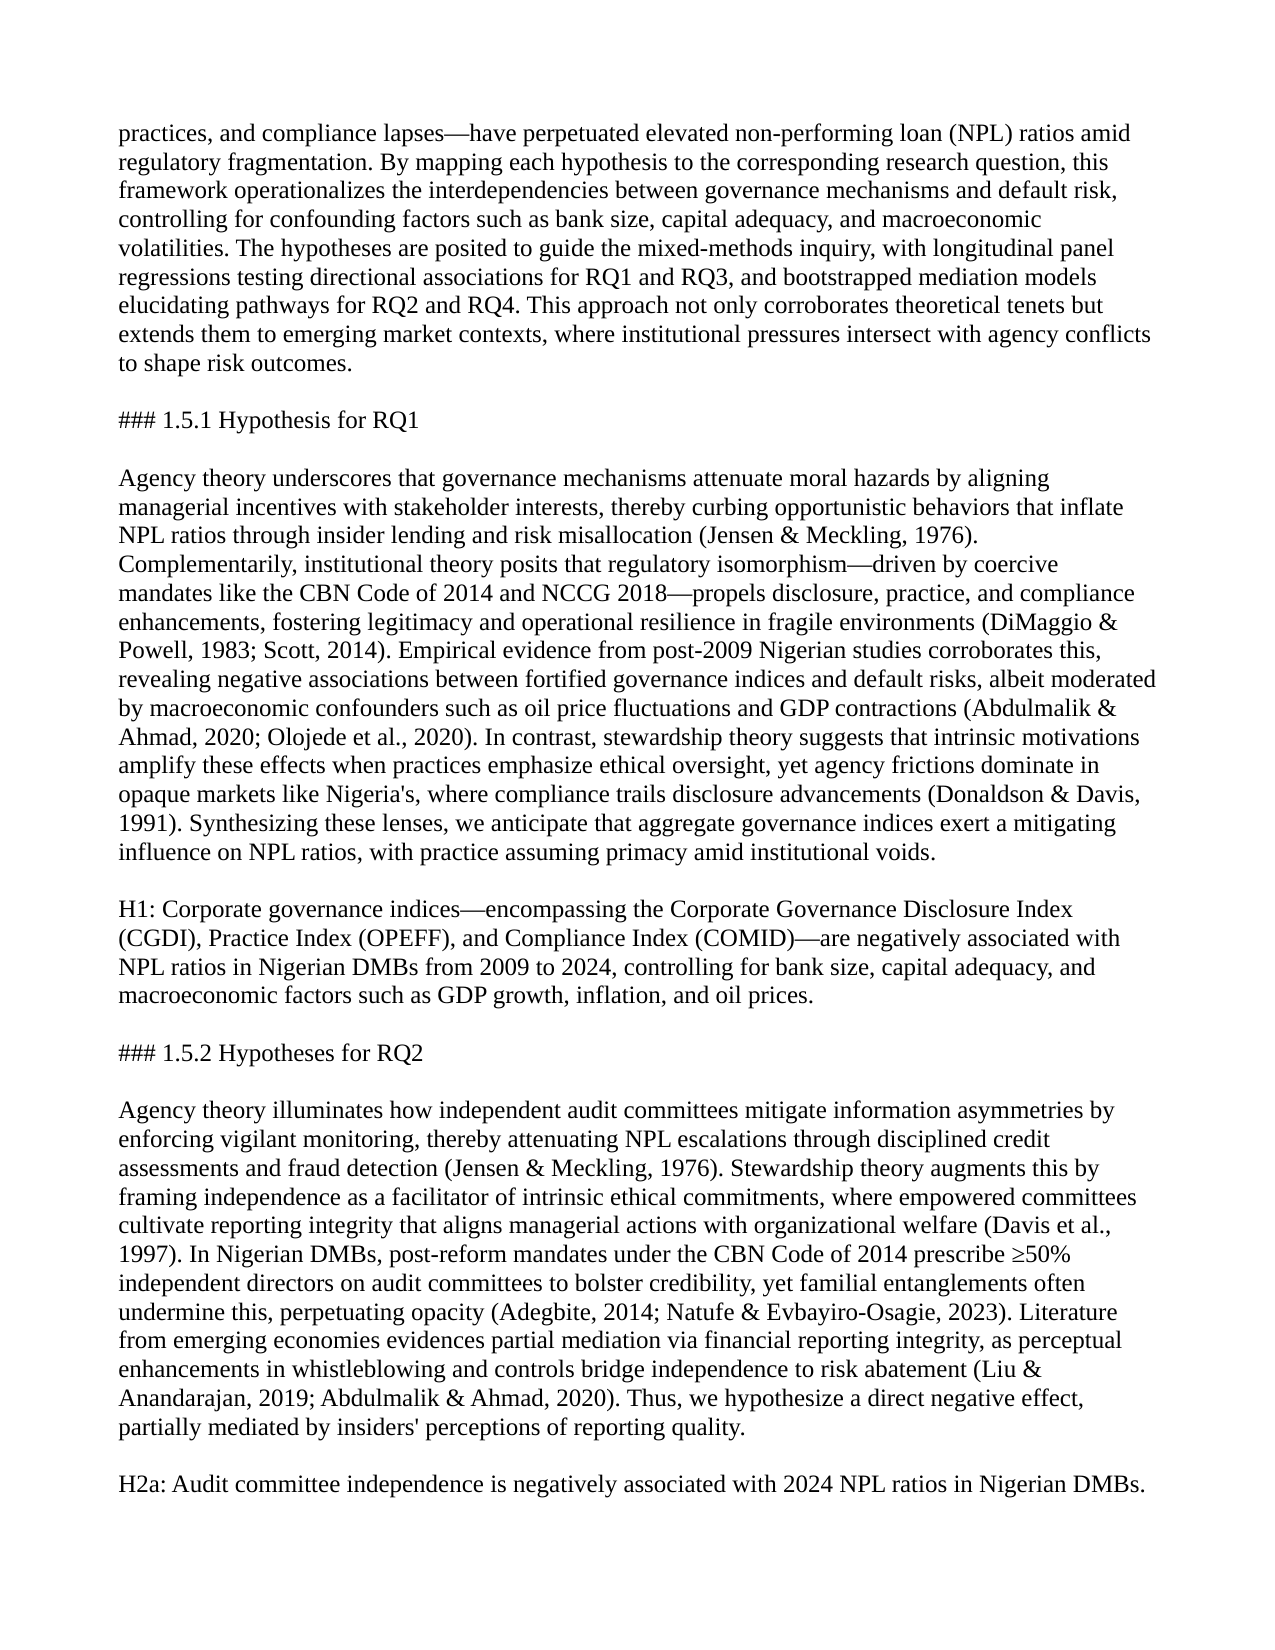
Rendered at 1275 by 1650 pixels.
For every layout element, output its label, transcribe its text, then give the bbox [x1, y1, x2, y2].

text practices, and compliance lapses—have perpetuated elevated non-performing loan (NPL) ratios amid regulatory fragmentation. By mapping each hypothesis to the corresponding research question, this framework operationalizes the interdependencies between governance mechanisms and default risk, controlling for confounding factors such as bank size, capital adequacy, and macroeconomic volatilities. The hypotheses are posited to guide the mixed-methods inquiry, with longitudinal panel regressions testing directional associations for RQ1 and RQ3, and bootstrapped mediation models elucidating pathways for RQ2 and RQ4. This approach not only corroborates theoretical tenets but extends them to emerging market contexts, where institutional pressures intersect with agency conflicts to shape risk outcomes. [118, 118, 1157, 377]
text Agency theory underscores that governance mechanisms attenuate moral hazards by aligning managerial incentives with stakeholder interests, thereby curbing opportunistic behaviors that inflate NPL ratios through insider lending and risk misallocation (Jensen & Meckling, 1976). Complementarily, institutional theory posits that regulatory isomorphism—driven by coercive mandates like the CBN Code of 2014 and NCCG 2018—propels disclosure, practice, and compliance enhancements, fostering legitimacy and operational resilience in fragile environments (DiMaggio & Powell, 1983; Scott, 2014). Empirical evidence from post-2009 Nigerian studies corroborates this, revealing negative associations between fortified governance indices and default risks, albeit moderated by macroeconomic confounders such as oil price fluctuations and GDP contractions (Abdulmalik & Ahmad, 2020; Olojede et al., 2020). In contrast, stewardship theory suggests that intrinsic motivations amplify these effects when practices emphasize ethical oversight, yet agency frictions dominate in opaque markets like Nigeria's, where compliance trails disclosure advancements (Donaldson & Davis, 1991). Synthesizing these lenses, we anticipate that aggregate governance indices exert a mitigating influence on NPL ratios, with practice assuming primacy amid institutional voids. [118, 463, 1157, 866]
text Agency theory illuminates how independent audit committees mitigate information asymmetries by enforcing vigilant monitoring, thereby attenuating NPL escalations through disciplined credit assessments and fraud detection (Jensen & Meckling, 1976). Stewardship theory augments this by framing independence as a facilitator of intrinsic ethical commitments, where empowered committees cultivate reporting integrity that aligns managerial actions with organizational welfare (Davis et al., 1997). In Nigerian DMBs, post-reform mandates under the CBN Code of 2014 prescribe ≥50% independent directors on audit committees to bolster credibility, yet familial entanglements often undermine this, perpetuating opacity (Adegbite, 2014; Natufe & Evbayiro-Osagie, 2023). Literature from emerging economies evidences partial mediation via financial reporting integrity, as perceptual enhancements in whistleblowing and controls bridge independence to risk abatement (Liu & Anandarajan, 2019; Abdulmalik & Ahmad, 2020). Thus, we hypothesize a direct negative effect, partially mediated by insiders' perceptions of reporting quality. [118, 1096, 1157, 1441]
text ### 1.5.1 Hypothesis for RQ1 [118, 406, 1157, 434]
text H1: Corporate governance indices—encompassing the Corporate Governance Disclosure Index (CGDI), Practice Index (OPEFF), and Compliance Index (COMID)—are negatively associated with NPL ratios in Nigerian DMBs from 2009 to 2024, controlling for bank size, capital adequacy, and macroeconomic factors such as GDP growth, inflation, and oil prices. [118, 894, 1157, 1009]
text H2a: Audit committee independence is negatively associated with 2024 NPL ratios in Nigerian DMBs. [118, 1469, 1157, 1498]
text ### 1.5.2 Hypotheses for RQ2 [118, 1038, 1157, 1067]
